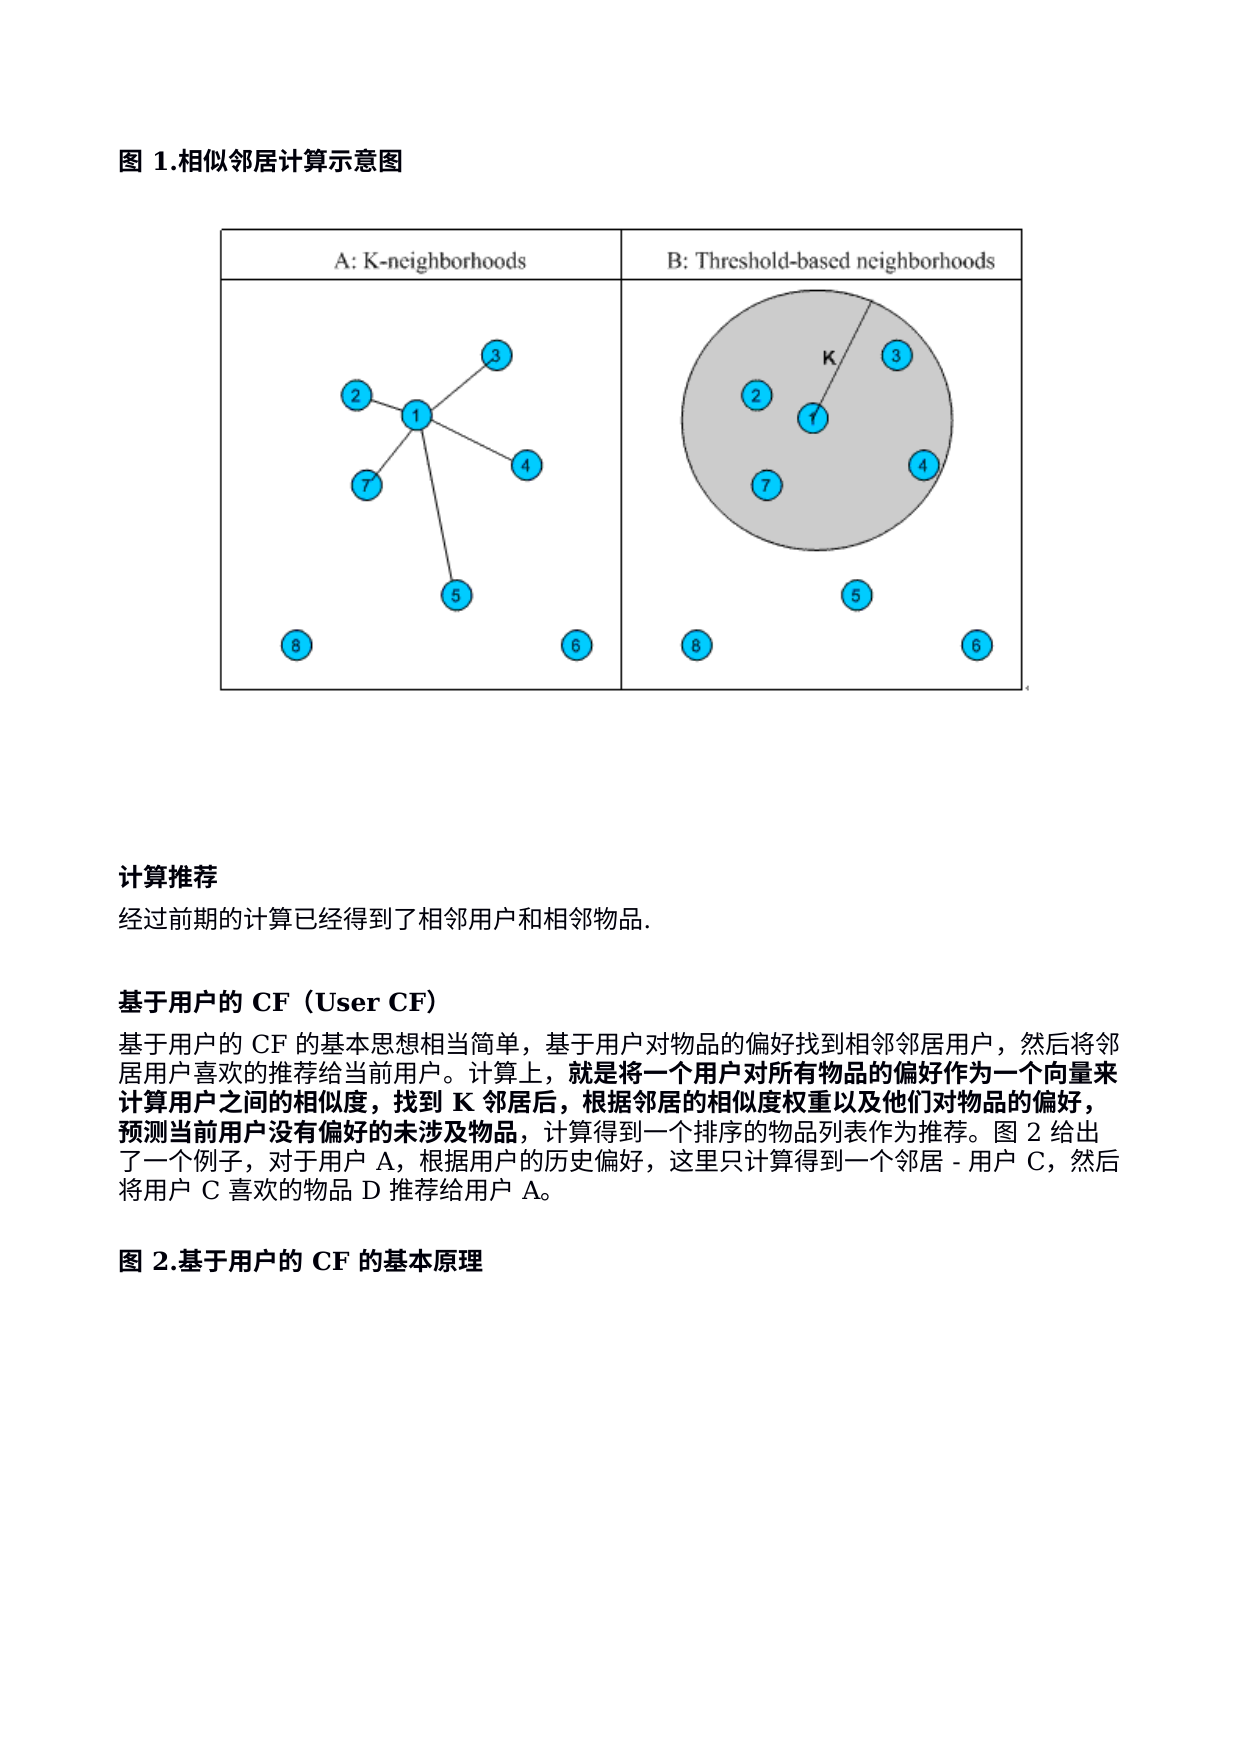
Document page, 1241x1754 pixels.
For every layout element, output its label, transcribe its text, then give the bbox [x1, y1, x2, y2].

text 经过前期的计算已经得到了相邻用户和相邻物品. [118, 905, 1122, 934]
text 基于用户的 CF 的基本思想相当简单，基于用户对物品的偏好找到相邻邻居用户，然后将邻居用户喜欢的推荐给当前用户。计算上，就是将一个用户对所有物品的偏好作为一个向量来计算用户之间的相似度，找到 K 邻居后，根据邻居的相似度权重以及他们对物品的偏好，预测当前用户没有偏好的未涉及物品，计算得到一个排序的物品列表作为推荐。图 2 给出了一个例子，对于用户 A，根据用户的历史偏好，这里只计算得到一个邻居 - 用户 C，然后将用户 C 喜欢的物品 D 推荐给用户 A。 [118, 1030, 1122, 1205]
picture [211, 218, 1029, 697]
text 图 2.基于用户的 CF 的基本原理 [118, 1218, 1122, 1276]
text 计算推荐 [118, 863, 1122, 892]
text 基于用户的 CF（User CF） [118, 988, 1122, 1017]
text 图 1.相似邻居计算示意图 [118, 118, 1122, 206]
